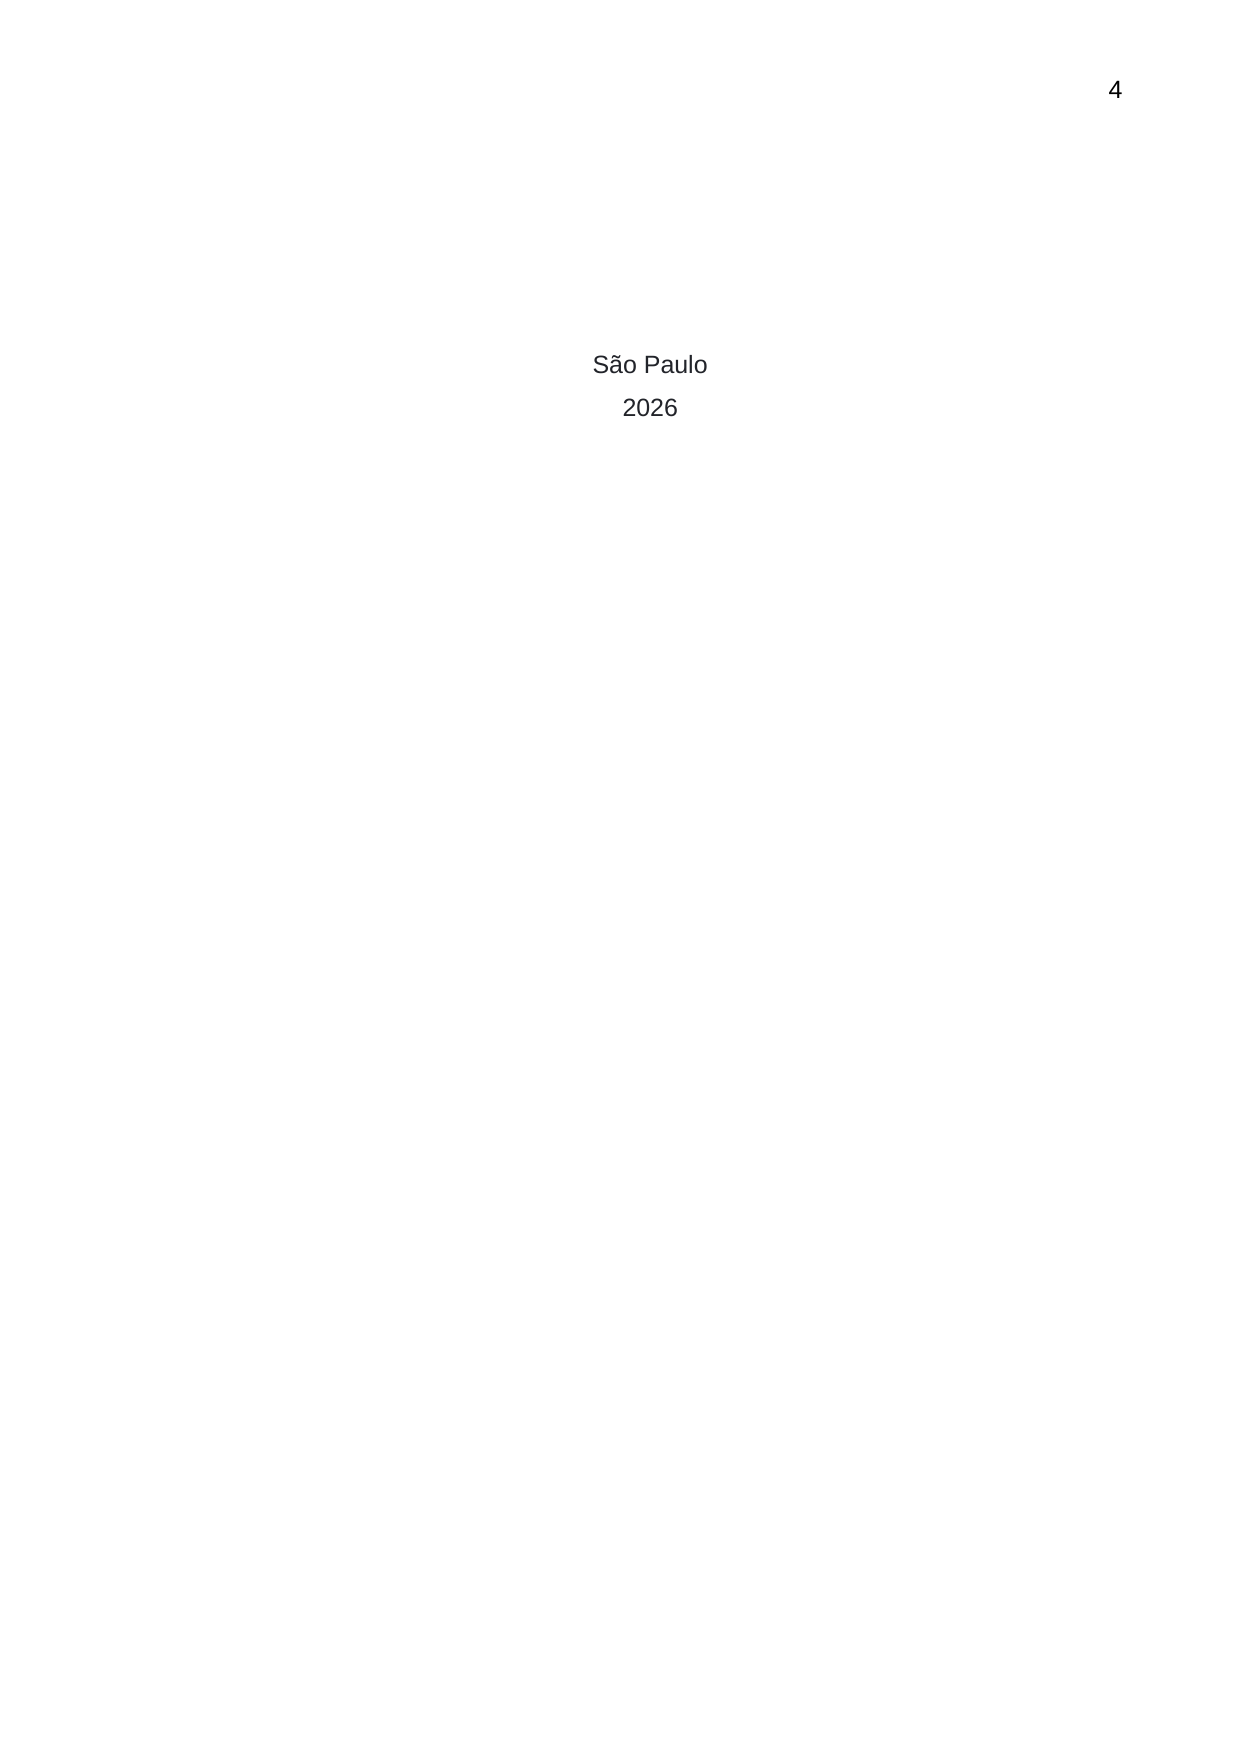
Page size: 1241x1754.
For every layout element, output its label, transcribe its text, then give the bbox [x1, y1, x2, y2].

text São Paulo [177, 349, 1122, 378]
text 2026 [177, 393, 1122, 421]
